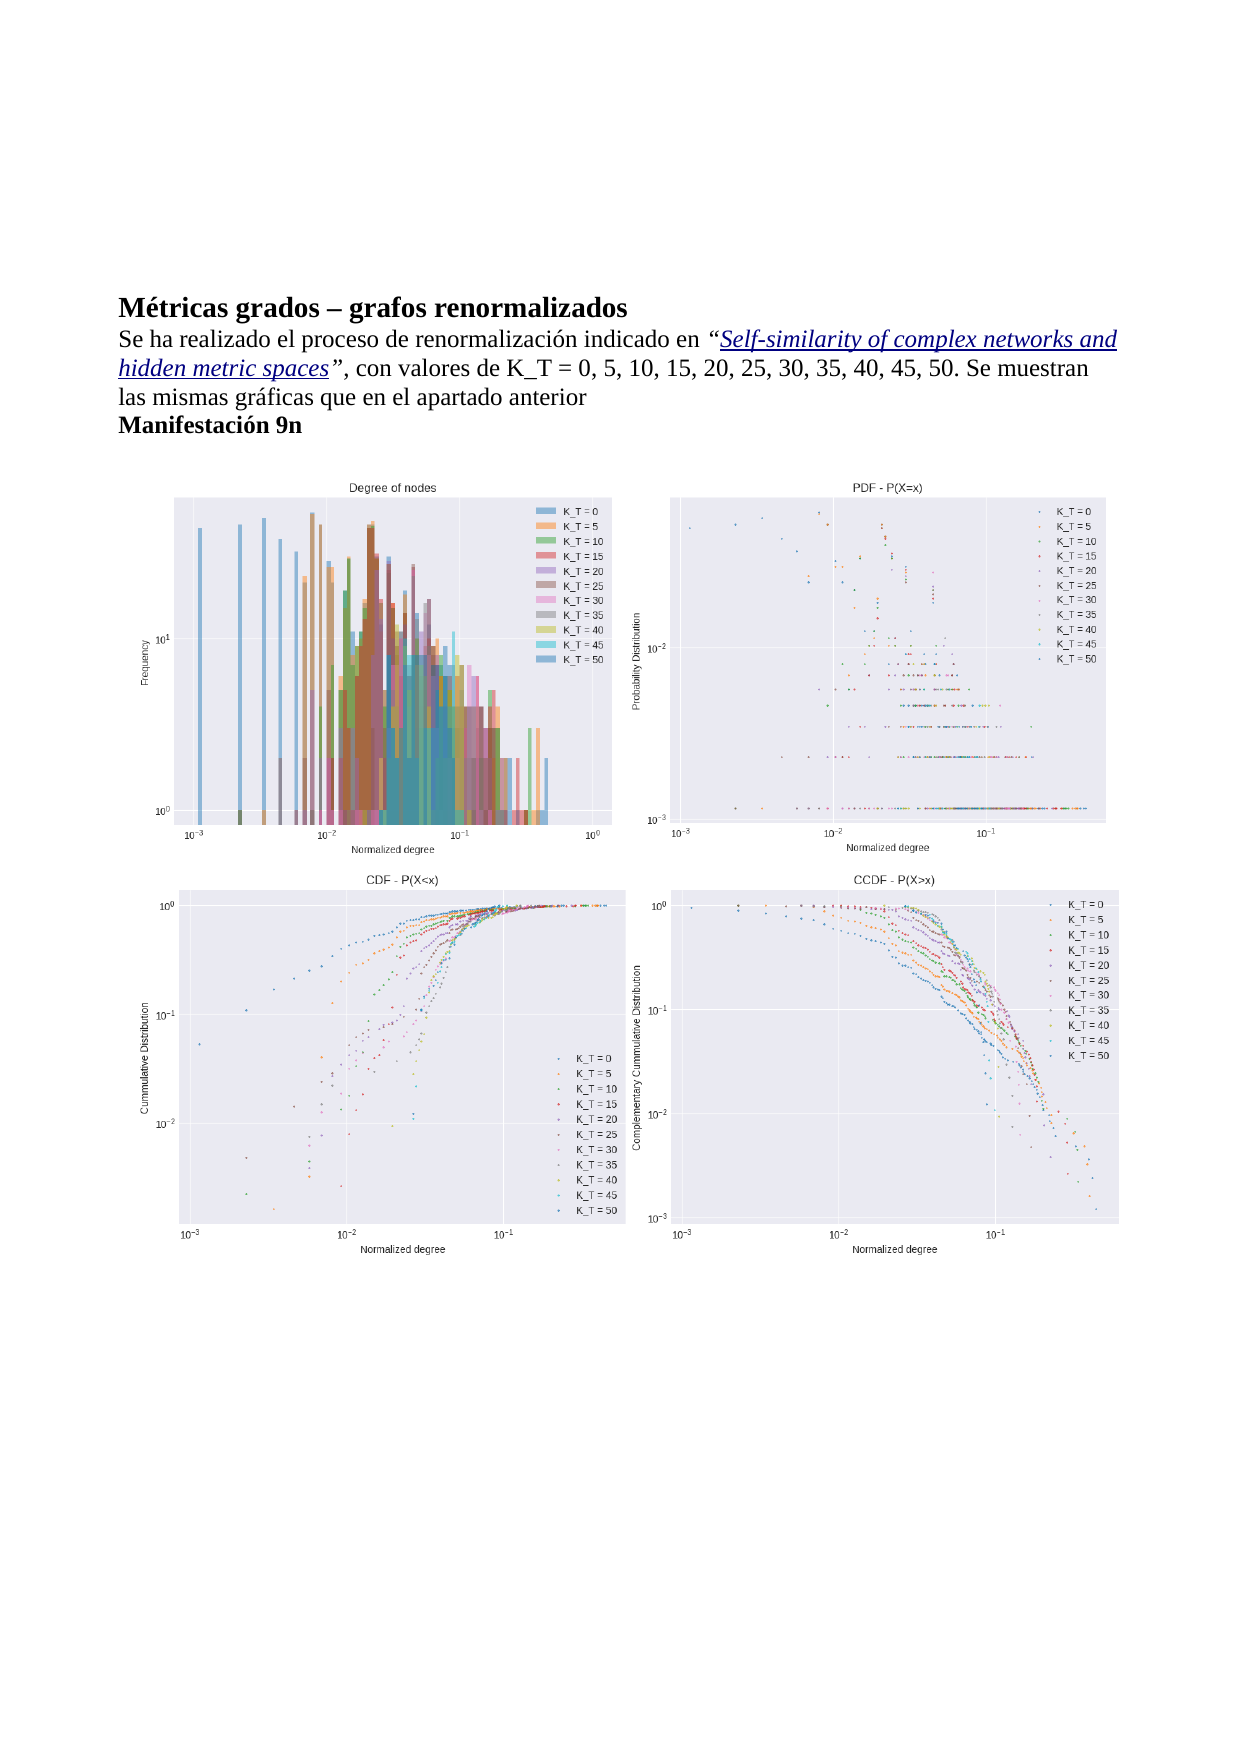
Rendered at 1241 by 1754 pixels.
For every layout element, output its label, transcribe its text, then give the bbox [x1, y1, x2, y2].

text Métricas grados – grafos renormalizados [118, 291, 1122, 324]
text Se ha realizado el proceso de renormalización indicado en “Self-similarity of complex networks and hidden metric spaces”, con valores de K_T = 0, 5, 10, 15, 20, 25, 30, 35, 40, 45, 50. Se muestran las mismas gráficas que en el apartado anterior [118, 324, 1122, 410]
text Manifestación 9n [118, 410, 1122, 439]
picture [133, 868, 1125, 1262]
picture [625, 477, 1112, 860]
picture [133, 477, 619, 862]
